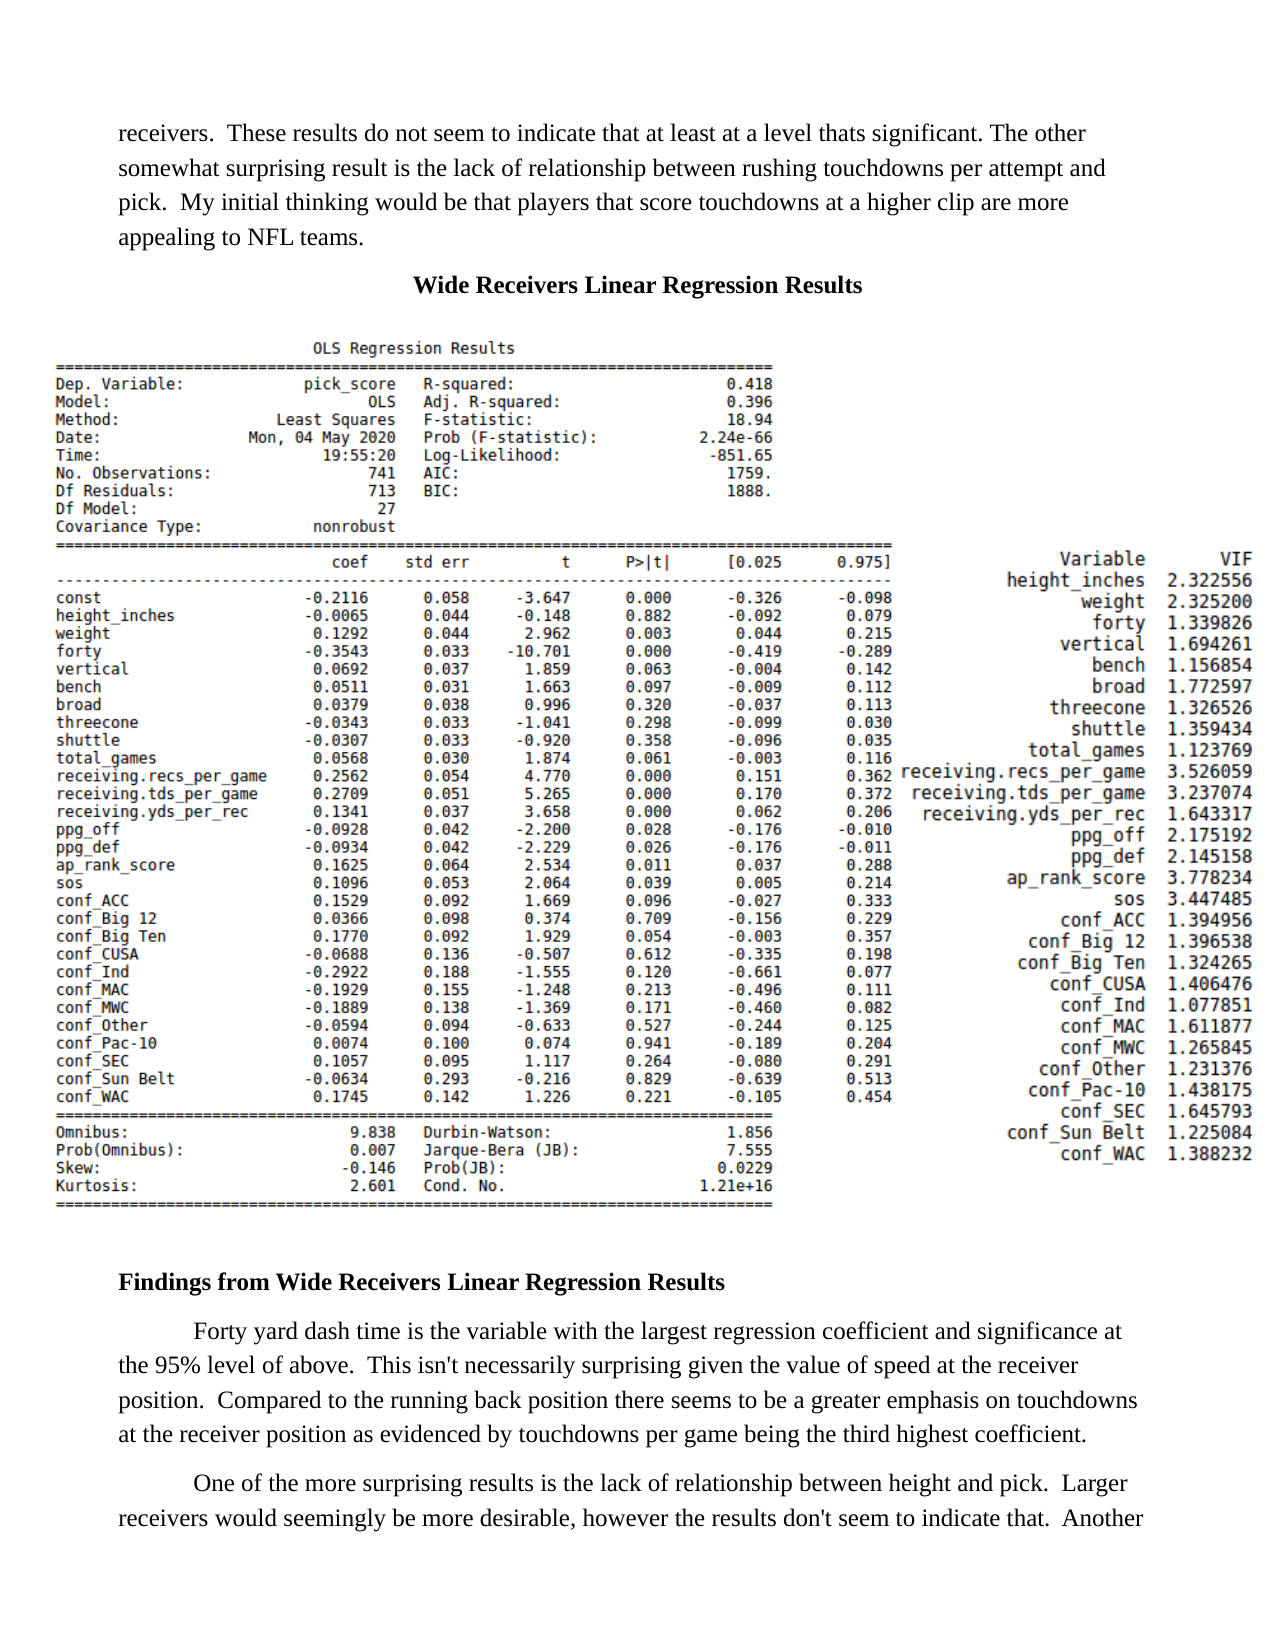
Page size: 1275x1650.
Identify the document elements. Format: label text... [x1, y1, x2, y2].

text Forty yard dash time is the variable with the largest regression coefficient and significance at the 95% level of above. This isn't necessarily surprising given the value of speed at the receiver position. Compared to the running back position there seems to be a greater emphasis on touchdowns at the receiver position as evidenced by touchdowns per game being the third highest coefficient. [118, 1316, 1157, 1448]
picture [47, 331, 1255, 1218]
text One of the more surprising results is the lack of relationship between height and pick. Larger receivers would seemingly be more desirable, however the results don't seem to indicate that. Another [118, 1468, 1157, 1532]
text Wide Receivers Linear Regression Results [118, 271, 1157, 299]
text receivers. These results do not seem to indicate that at least at a level thats significant. The other somewhat surprising result is the lack of relationship between rushing touchdowns per attempt and pick. My initial thinking would be that players that score touchdowns at a higher clip are more appealing to NFL teams. [118, 118, 1157, 250]
text Findings from Wide Receivers Linear Regression Results [118, 1267, 1157, 1296]
